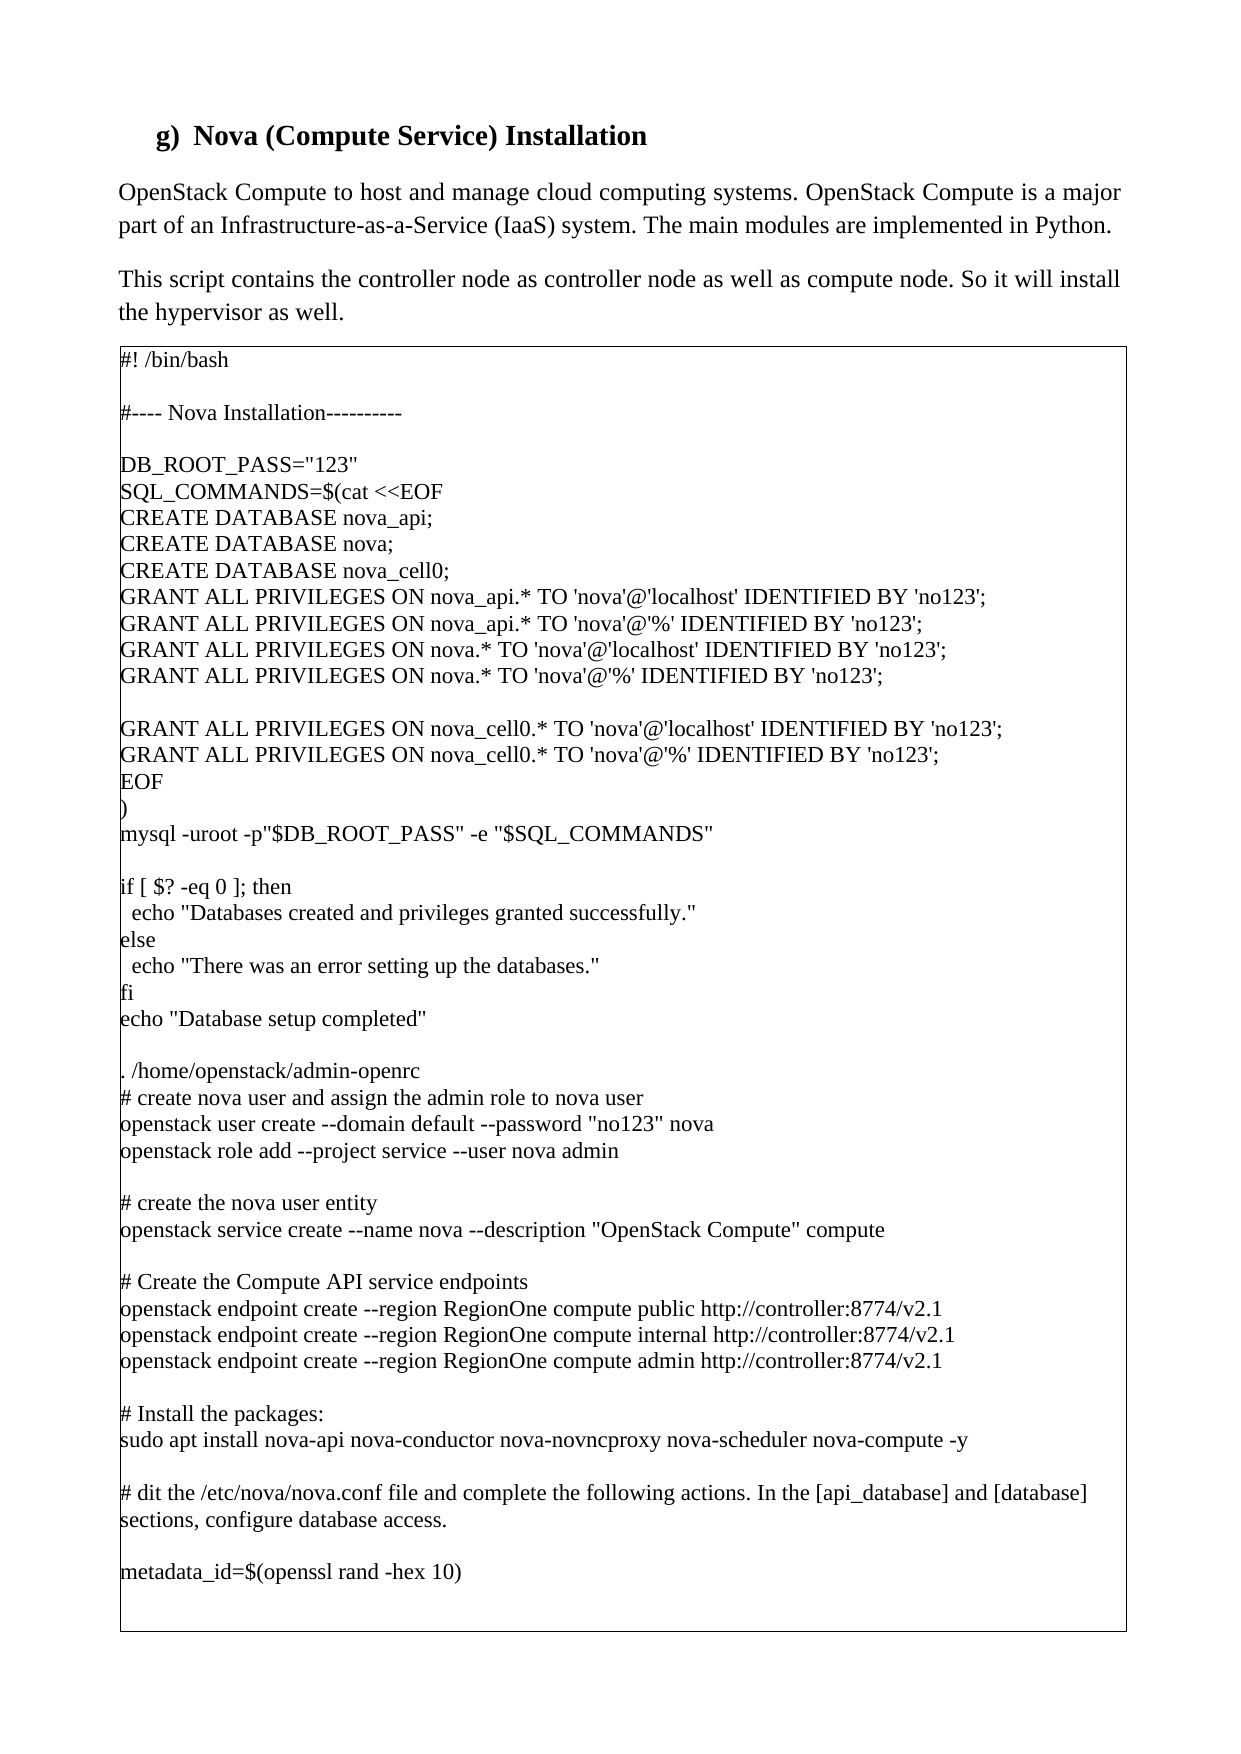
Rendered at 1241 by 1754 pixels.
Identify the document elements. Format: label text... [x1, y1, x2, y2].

list Nova (Compute Service) Installation [156, 118, 1122, 152]
text OpenStack Compute to host and manage cloud computing systems. OpenStack Compute is a major part of an Infrastructure-as-a-Service (IaaS) system. The main modules are implemented in Python. [118, 177, 1122, 239]
text This script contains the controller node as controller node as well as compute node. So it will install the hypervisor as well. [118, 264, 1122, 326]
